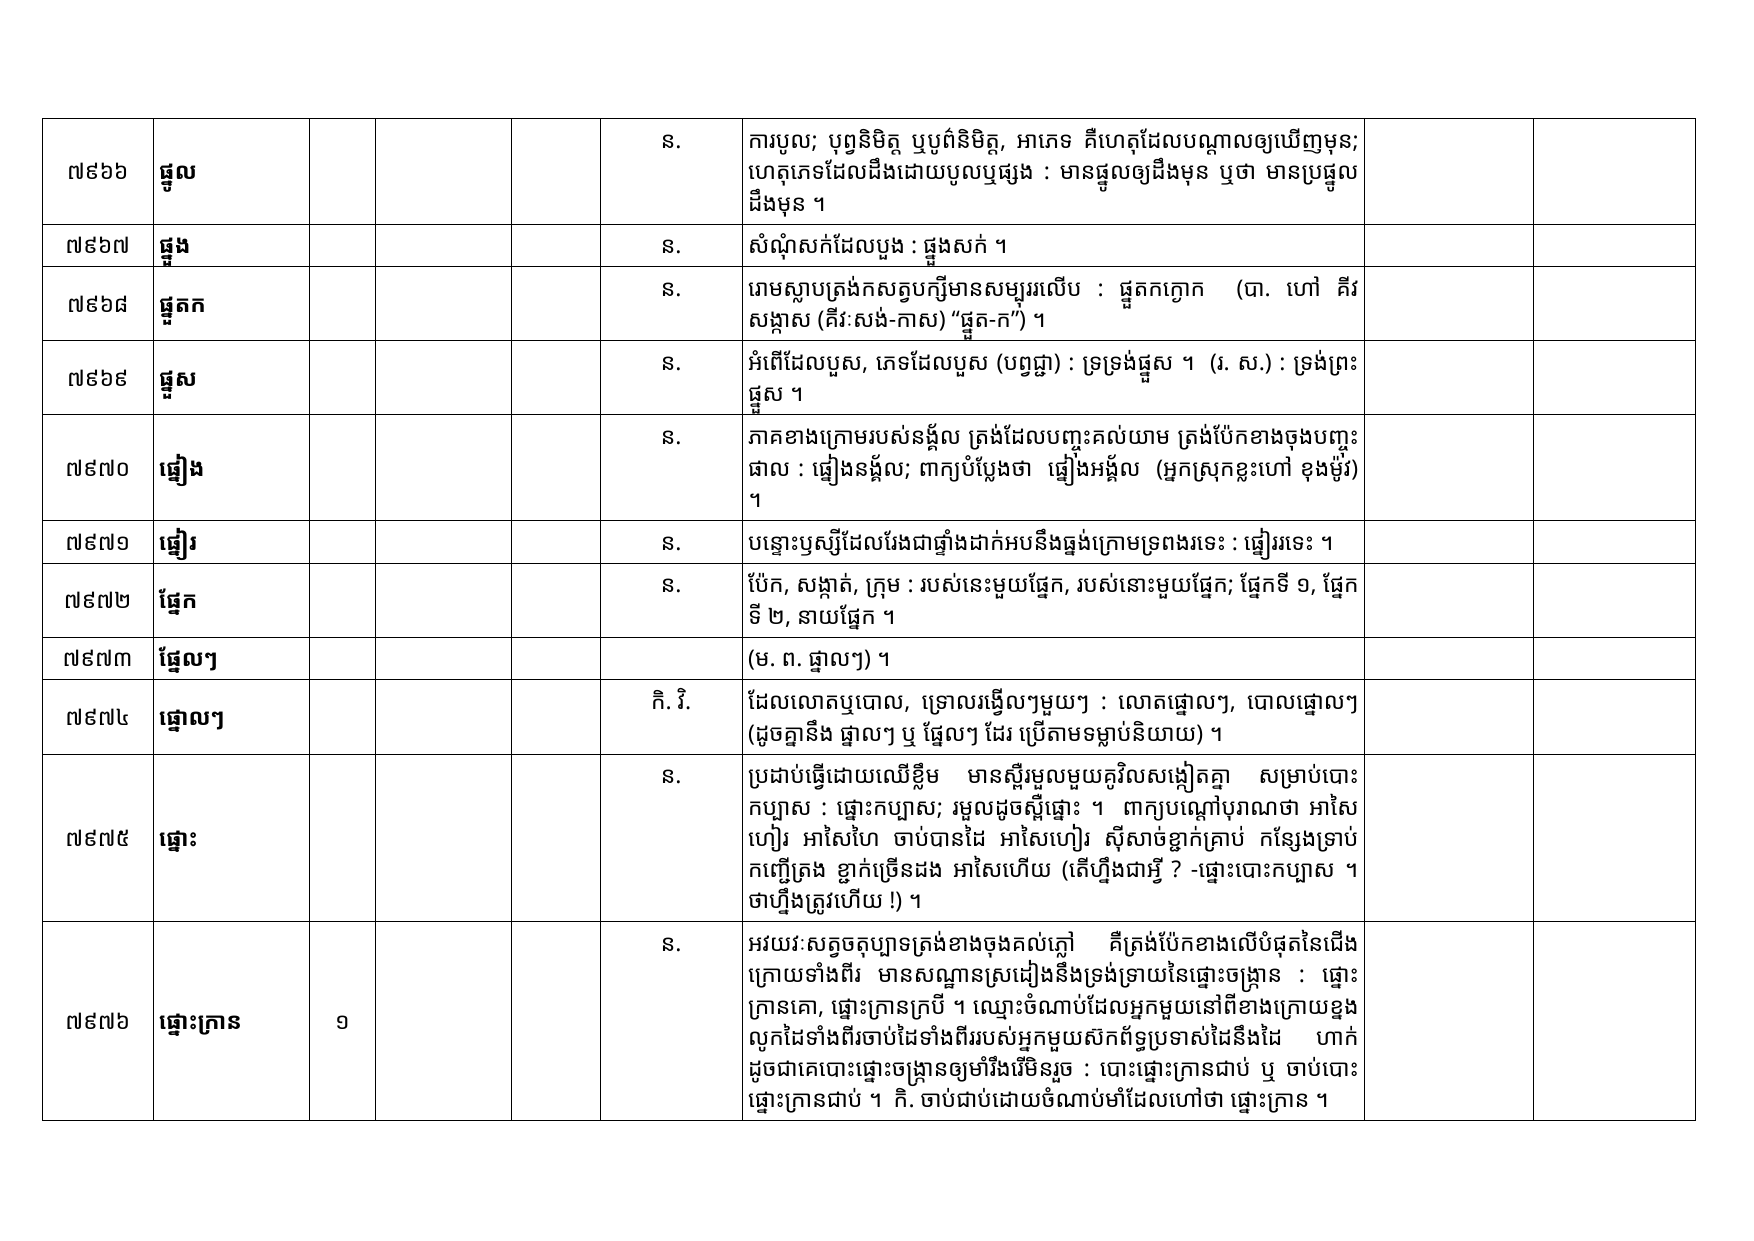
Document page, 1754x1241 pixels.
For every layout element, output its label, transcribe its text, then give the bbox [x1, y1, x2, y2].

table_cell [1365, 922, 1533, 1120]
table_cell [376, 755, 511, 921]
table_cell [1534, 755, 1695, 921]
table_cell [376, 521, 511, 562]
table_cell [512, 638, 600, 679]
table_cell [310, 267, 375, 340]
table_cell [376, 119, 511, 223]
table_cell [512, 680, 600, 753]
table_cell [376, 638, 511, 679]
table_cell ផ្នោះ [154, 755, 309, 921]
table_cell ៧៩៧៦ [43, 922, 153, 1120]
table_cell ផ្នៀង [154, 415, 309, 520]
table_cell [512, 267, 600, 340]
table_cell [376, 267, 511, 340]
table_cell [1534, 564, 1695, 637]
table_cell កិ. វិ. [601, 680, 742, 753]
table_cell ផ្នែល​ៗ [154, 638, 309, 679]
table_cell [1534, 638, 1695, 679]
table_cell ការ​បូល; បុព្វ​និមិត្ត ឬ​បូព៌​និមិត្ត, អា​ភេទ គឺ​ហេតុ​ដែល​បណ្ដាល​ឲ្យ​ឃើញ​មុន; ហេតុ​ភេទ​ដែល​ដឹង​ដោយ​បូល​ឬ​ផ្សង : មាន​ផ្នូល​ឲ្យ​ដឹង​មុន ឬ​ថា មាន​ប្រផ្នូល​ដឹង​មុន ។ [743, 119, 1364, 223]
table_cell [310, 119, 375, 223]
table_cell ន. [601, 341, 742, 414]
table_cell ផ្នួត​ក [154, 267, 309, 340]
table_cell [1534, 225, 1695, 266]
table_cell ន. [601, 225, 742, 266]
table_cell [1365, 119, 1533, 223]
table_cell ៧៩៦៦ [43, 119, 153, 223]
table_cell ផ្នែក [154, 564, 309, 637]
table_cell [512, 225, 600, 266]
table_cell ៧៩៧១ [43, 521, 153, 562]
table_cell [1534, 922, 1695, 1120]
table_cell [310, 341, 375, 414]
table_cell បន្ទោះ​ឫស្សី​ដែល​រែង​ជា​ផ្ទាំង​ដាក់​អប​នឹង​ធ្នង់​ក្រោម​ទ្រពង​រទេះ : ផ្នៀរ​រទេះ ។ [743, 521, 1364, 562]
table_cell ប៉ែក, សង្កាត់, ក្រុម : របស់​នេះ​មួយ​ផ្នែក, របស់​នោះ​មួយ​ផ្នែក; ផ្នែក​ទី ១, ផ្នែក​ទី ២, នាយ​ផ្នែក ។ [743, 564, 1364, 637]
table_cell [1534, 267, 1695, 340]
table_cell [1365, 638, 1533, 679]
table_cell [512, 415, 600, 520]
table_cell [1365, 415, 1533, 520]
table_cell ប្រដាប់​ធ្វើ​ដោយ​ឈើ​ខ្លឹម មាន​ស្ពឺ​រមួល​មួយ​គូ​វិល​សង្កៀត​គ្នា សម្រាប់​បោះ​កប្បាស : ផ្នោះ​កប្បាស; រមួល​ដូច​ស្ពឺ​ផ្នោះ ។ ពាក្យ​បណ្ដៅ​បុរាណ​ថា អាសៃ​ហៀរ អាសៃ​ហៃ ចាប់​បាន​ដៃ អាសៃ​ហៀរ ស៊ី​សាច់​ខ្ជាក់​គ្រាប់ កន្សែង​ទ្រាប់ កញ្ជើ​ត្រង ខ្ជាក់​ច្រើន​ដង អាសៃ​ហើយ (តើ​ហ្នឹង​ជា​អ្វី ? -ផ្នោះ​បោះ​កប្បាស ។ ថា​ហ្នឹង​ត្រូវ​ហើយ !) ។ [743, 755, 1364, 921]
table_cell [512, 564, 600, 637]
table_cell ន. [601, 521, 742, 562]
table_cell [1534, 119, 1695, 223]
table_cell ផ្នួស [154, 341, 309, 414]
table_cell [1534, 680, 1695, 753]
table_cell ន. [601, 415, 742, 520]
table_cell ៧៩៧៥ [43, 755, 153, 921]
table_cell [310, 680, 375, 753]
table_cell [1365, 680, 1533, 753]
table_cell [376, 415, 511, 520]
table_cell [376, 680, 511, 753]
table_cell [601, 638, 742, 679]
table_cell [376, 225, 511, 266]
table_cell [1534, 415, 1695, 520]
table_cell រោម​ស្លាប​ត្រង់​ក​សត្វ​បក្សី​មាន​សម្បុរ​រលើប : ផ្នួត​ក​ក្ងោក (បា. ហៅ គីវ​សង្កាស (គីវៈសង់-កាស) “ផ្នួត-ក”) ។ [743, 267, 1364, 340]
table_cell អំពើ​ដែល​បួស, ភេទ​ដែល​បួស (បព្វជ្ជា) : ទ្រទ្រង់​ផ្នួស ។ (រ. ស.) : ទ្រង់​ព្រះ​ផ្នួស ។ [743, 341, 1364, 414]
table_cell [1534, 521, 1695, 562]
table_cell ផ្នៀរ [154, 521, 309, 562]
table_cell ន. [601, 267, 742, 340]
table_cell [1365, 267, 1533, 340]
table_cell ១ [310, 922, 375, 1120]
table_cell ៧៩៧០ [43, 415, 153, 520]
table_cell [310, 415, 375, 520]
table_cell ៧៩៦៨ [43, 267, 153, 340]
table_cell [1365, 564, 1533, 637]
table_cell [310, 521, 375, 562]
table_cell [1365, 225, 1533, 266]
table_cell សំណុំ​សក់​ដែល​បួង : ផ្នួង​សក់ ។ [743, 225, 1364, 266]
table_cell ផ្នោះ​ក្រាន [154, 922, 309, 1120]
table_cell ៧៩៦៧ [43, 225, 153, 266]
table_cell [376, 564, 511, 637]
table_cell [1365, 755, 1533, 921]
table_cell [512, 341, 600, 414]
table_cell [376, 922, 511, 1120]
table_cell ន. [601, 564, 742, 637]
table_cell [512, 119, 600, 223]
table_cell អវយវៈ​សត្វ​ចតុប្បាទ​ត្រង់​ខាង​ចុង​គល់​ភ្លៅ គឺ​ត្រង់​ប៉ែក​ខាង​លើ​បំផុត​នៃ​ជើង​ក្រោយ​ទាំង​ពីរ មាន​សណ្ឋាន​ស្រដៀង​នឹង​ទ្រង់​ទ្រាយ​នៃ​ផ្នោះ​ចង្ក្រាន : ផ្នោះ​ក្រាន​គោ, ផ្នោះ​ក្រាន​ក្របី ។ ឈ្មោះ​ចំណាប់​ដែល​អ្នក​មួយ​នៅ​ពី​ខាង​ក្រោយ​ខ្នង លូក​ដៃ​ទាំង​ពីរ​ចាប់​ដៃ​ទាំង​ពីរ​របស់​អ្នក​មួយ​ស៊ក​ព័ទ្ធ​ប្រទាស់​ដៃ​នឹង​ដៃ ហាក់​ដូច​ជា​គេ​បោះ​ផ្នោះ​ចង្ក្រាន​ឲ្យ​មាំ​រឹង​រើ​មិន​រួច : បោះ​ផ្នោះ​ក្រាន​ជាប់ ឬ ចាប់​បោះ​ផ្នោះ​ក្រាន​ជាប់ ។ កិ. ចាប់​ជាប់​ដោយ​ចំណាប់​មាំ​ដែល​ហៅ​ថា ផ្នោះ​ក្រាន ។ [743, 922, 1364, 1120]
table_cell [512, 755, 600, 921]
table_cell ដែល​លោត​ឬ​បោល, ទ្រោល​រង្វើល​ៗ​មួយ​ៗ : លោត​ផ្នោល​ៗ, បោល​ផ្នោល​ៗ (ដូច​គ្នា​នឹង ផ្នាល​ៗ ឬ ផ្នែល​ៗ ដែរ ប្រើ​តាម​ទម្លាប់​និយាយ) ។ [743, 680, 1364, 753]
table_cell (ម. ព. ផ្នាល​ៗ) ។ [743, 638, 1364, 679]
table_cell [310, 638, 375, 679]
table_cell [1534, 341, 1695, 414]
table_cell ន. [601, 922, 742, 1120]
table_cell ន. [601, 119, 742, 223]
table_cell ភាគ​ខាង​ក្រោម​របស់​នង្គ័ល ត្រង់​ដែល​បញ្ចុះ​គល់​យាម ត្រង់​ប៉ែក​ខាង​ចុង​បញ្ចុះ​ផាល : ផ្នៀង​នង្គ័ល; ពាក្យ​បំប្លែង​ថា ផ្នៀង​អង័្គល (អ្នក​ស្រុក​ខ្លះ​ហៅ ខុងម៉ូវ) ។ [743, 415, 1364, 520]
table_cell ផ្នួង [154, 225, 309, 266]
table_cell [310, 564, 375, 637]
table_cell [1365, 521, 1533, 562]
table_cell [1365, 341, 1533, 414]
table_cell ន. [601, 755, 742, 921]
table_cell [310, 225, 375, 266]
table_cell [310, 755, 375, 921]
table_cell ៧៩៧៣ [43, 638, 153, 679]
table_cell ផ្នូល [154, 119, 309, 223]
table_cell [512, 922, 600, 1120]
table_cell ៧៩៧៤ [43, 680, 153, 753]
table_cell ផ្នោល​ៗ [154, 680, 309, 753]
table_cell [376, 341, 511, 414]
table_cell [512, 521, 600, 562]
table_cell ៧៩៧២ [43, 564, 153, 637]
table_cell ៧៩៦៩ [43, 341, 153, 414]
